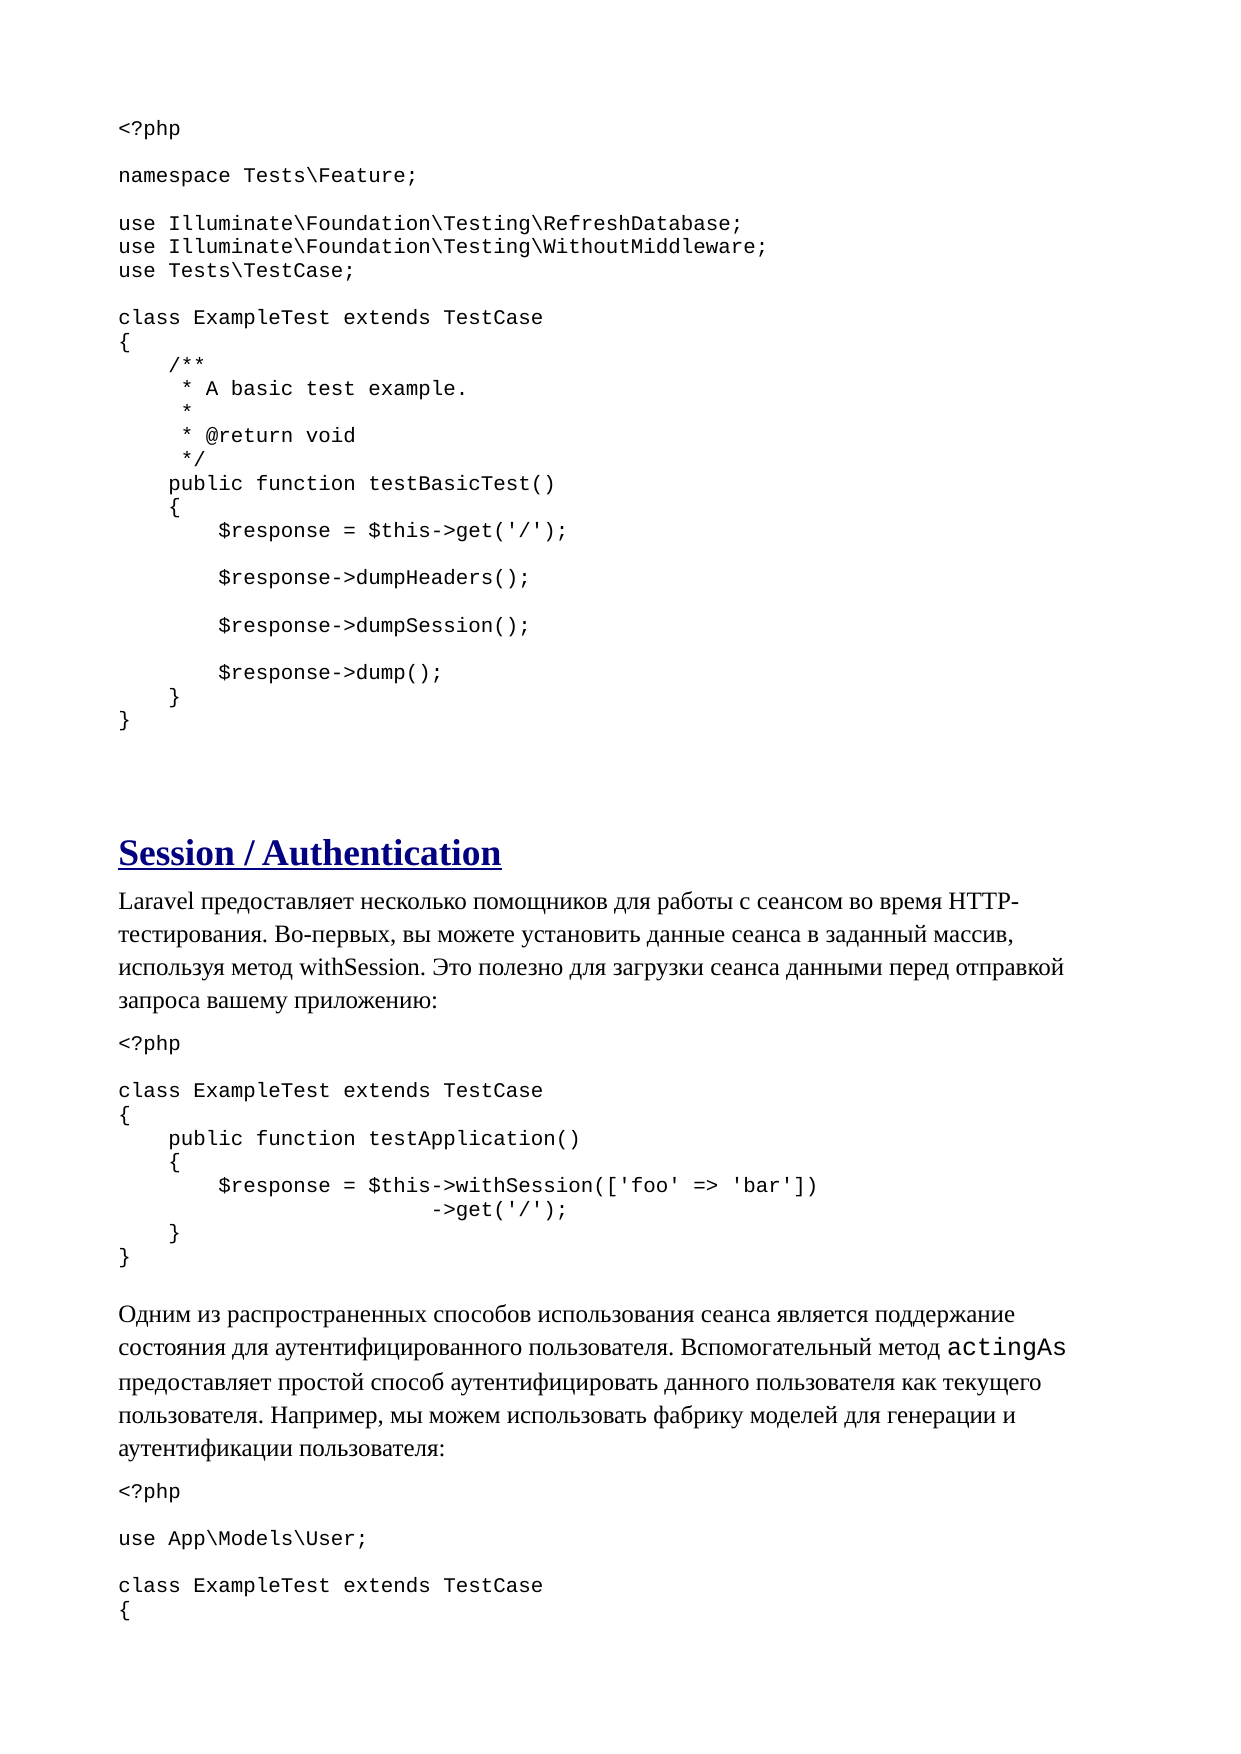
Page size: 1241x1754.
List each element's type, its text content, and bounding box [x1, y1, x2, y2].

subtitle Session / Authentication [118, 831, 1122, 874]
text * @return void [118, 426, 1122, 449]
text { [118, 1599, 1122, 1623]
text Laravel предоставляет несколько помощников для работы с сеансом во время HTTP-тестирования. Во-первых, вы можете установить данные сеанса в заданный массив, используя метод withSession. Это полезно для загрузки сеанса данными перед отправкой запроса вашему приложению: [118, 886, 1122, 1014]
text /** [118, 354, 1122, 378]
text use Illuminate\Foundation\Testing\WithoutMiddleware; [118, 236, 1122, 260]
text $response->dump(); [118, 662, 1122, 686]
text { [118, 496, 1122, 520]
text use Illuminate\Foundation\Testing\RefreshDatabase; [118, 213, 1122, 236]
text { [118, 1104, 1122, 1128]
text { [118, 331, 1122, 354]
text * [118, 402, 1122, 426]
text */ [118, 449, 1122, 473]
text public function testApplication() [118, 1128, 1122, 1151]
text <?php [118, 118, 1122, 142]
text * A basic test example. [118, 378, 1122, 402]
text class ExampleTest extends TestCase [118, 307, 1122, 331]
text namespace Tests\Feature; [118, 165, 1122, 189]
text <?php [118, 1481, 1122, 1504]
text } [118, 1246, 1122, 1269]
text public function testBasicTest() [118, 473, 1122, 496]
text } [118, 1222, 1122, 1246]
text use Tests\TestCase; [118, 260, 1122, 284]
text } [118, 686, 1122, 709]
text $response = $this->withSession(['foo' => 'bar']) [118, 1175, 1122, 1199]
text { [118, 1151, 1122, 1175]
text use App\Models\User; [118, 1528, 1122, 1552]
text $response->dumpSession(); [118, 615, 1122, 638]
text $response = $this->get('/'); [118, 520, 1122, 544]
text class ExampleTest extends TestCase [118, 1080, 1122, 1104]
text class ExampleTest extends TestCase [118, 1575, 1122, 1599]
text Одним из распространенных способов использования сеанса является поддержание состояния для аутентифицированного пользователя. Вспомогательный метод actingAs предоставляет простой способ аутентифицировать данного пользователя как текущего пользователя. Например, мы можем использовать фабрику моделей для генерации и аутентификации пользователя: [118, 1299, 1122, 1462]
text } [118, 709, 1122, 733]
text <?php [118, 1033, 1122, 1057]
text $response->dumpHeaders(); [118, 567, 1122, 591]
text ->get('/'); [118, 1199, 1122, 1222]
